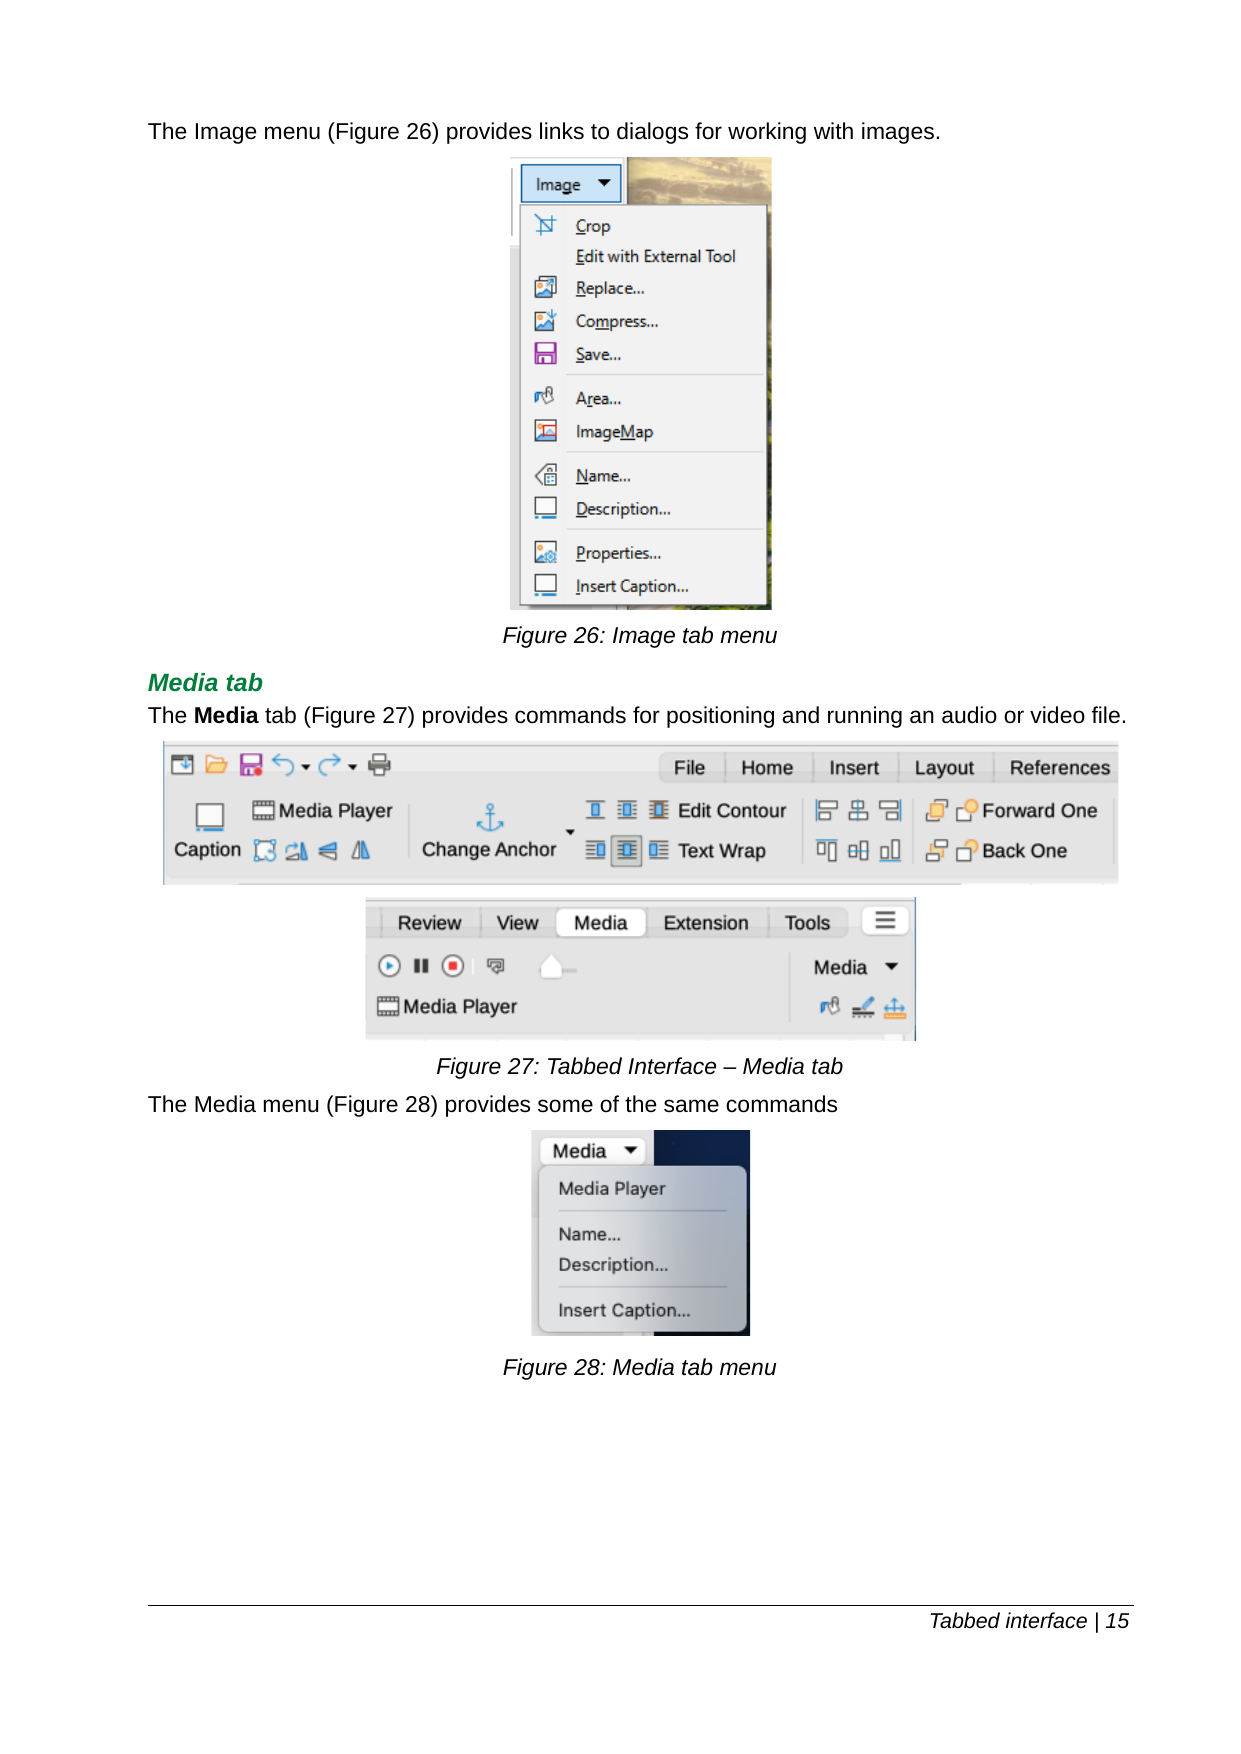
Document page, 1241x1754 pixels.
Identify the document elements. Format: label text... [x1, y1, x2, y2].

picture [510, 157, 772, 610]
text Figure 27: Tabbed Interface – Media tab [148, 1053, 1134, 1079]
picture [531, 1130, 751, 1336]
list The Image menu (Figure 26) provides links to dialogs for working with images. [148, 118, 1134, 144]
text The Media menu (Figure 28) provides some of the same commands [148, 1091, 1134, 1118]
text Figure 28: Media tab menu [489, 1354, 793, 1380]
text Figure 26: Image tab menu [489, 622, 792, 649]
picture [365, 897, 917, 1041]
picture [163, 741, 1119, 885]
text The Media tab (Figure 27) provides commands for positioning and running an audio or video file. [148, 702, 1134, 729]
subtitle Media tab [148, 667, 1134, 696]
